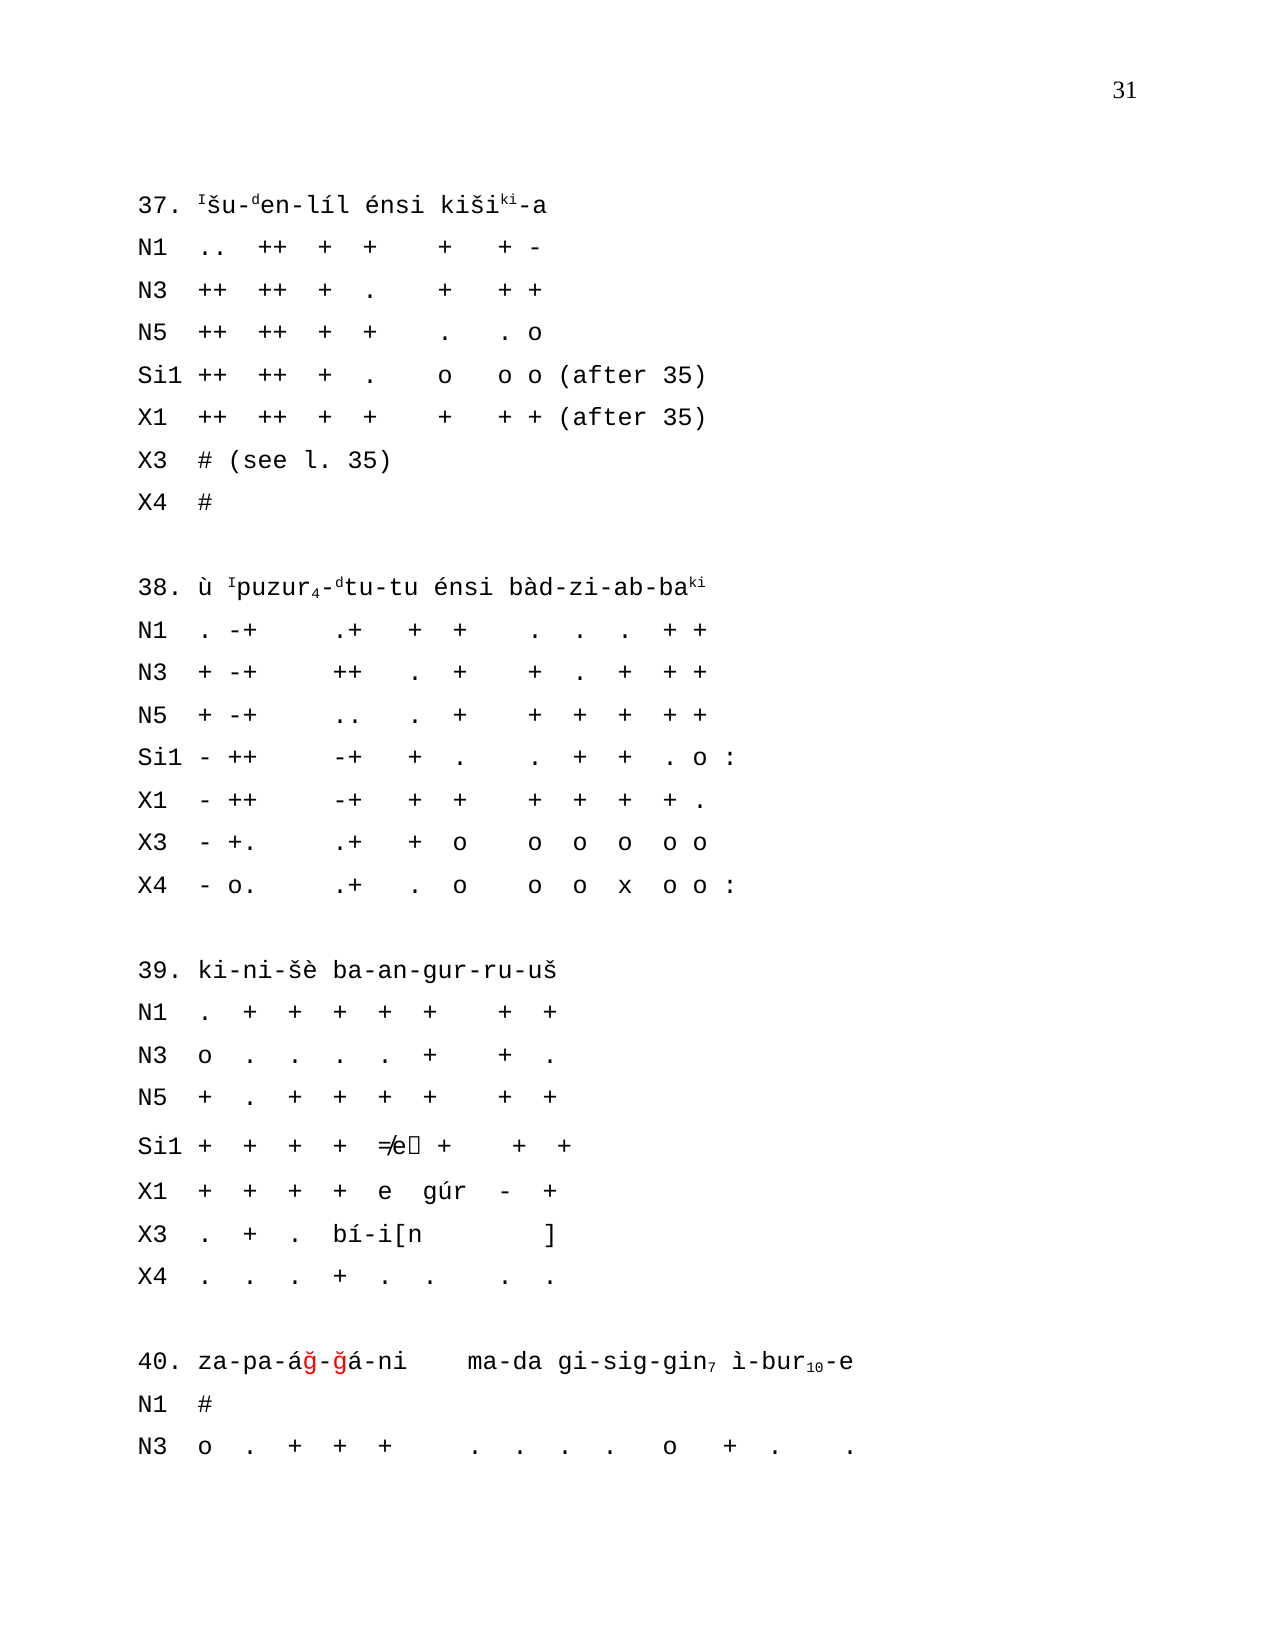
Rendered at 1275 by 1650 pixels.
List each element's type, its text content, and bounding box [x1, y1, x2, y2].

text N5 ++ ++ + + . . o [137, 320, 1138, 348]
text X4 . . . + . . . . [137, 1264, 1138, 1292]
text X4 - o. .+ . o o o x o o : [137, 872, 1138, 901]
text Si1 - ++ -+ + . . + + . o : [137, 745, 1138, 773]
text N1 .. ++ + + + + - [137, 235, 1138, 263]
text N1 # [137, 1391, 1138, 1420]
text N1 . -+ .+ + + . . . + + [137, 617, 1138, 646]
text X1 + + + + e gúr - + [137, 1179, 1138, 1207]
text 40. za-pa-áğ-ğá-ni ma-da gi-sig-gin7 ì-bur10-e [137, 1349, 1138, 1377]
text N3 ++ ++ + . + + + [137, 277, 1138, 306]
text X1 ++ ++ + + + + + (after 35) [137, 405, 1138, 433]
text 37. Išu-den-líl énsi kišiki-a [137, 192, 1138, 221]
text X4 # [137, 490, 1138, 518]
text X3 - +. .+ + o o o o o o [137, 830, 1138, 858]
text Si1 + + + + ≠e + + + [137, 1127, 1138, 1162]
text N3 o . + + + . . . . o + . . [137, 1434, 1138, 1462]
text X1 - ++ -+ + + + + + + . [137, 787, 1138, 816]
text 38. ù Ipuzur4-dtu-tu énsi bàd-zi-ab-baki [137, 575, 1138, 603]
text N1 . + + + + + + + [137, 1000, 1138, 1028]
text 39. ki-ni-šè ba-an-gur-ru-uš [137, 957, 1138, 986]
text N5 + . + + + + + + [137, 1085, 1138, 1113]
text X3 # (see l. 35) [137, 447, 1138, 476]
text Si1 ++ ++ + . o o o (after 35) [137, 362, 1138, 391]
text N3 + -+ ++ . + + . + + + [137, 660, 1138, 688]
text N5 + -+ .. . + + + + + + [137, 702, 1138, 731]
text N3 o . . . . + + . [137, 1042, 1138, 1071]
text X3 . + . bí-i[n ] [137, 1221, 1138, 1250]
